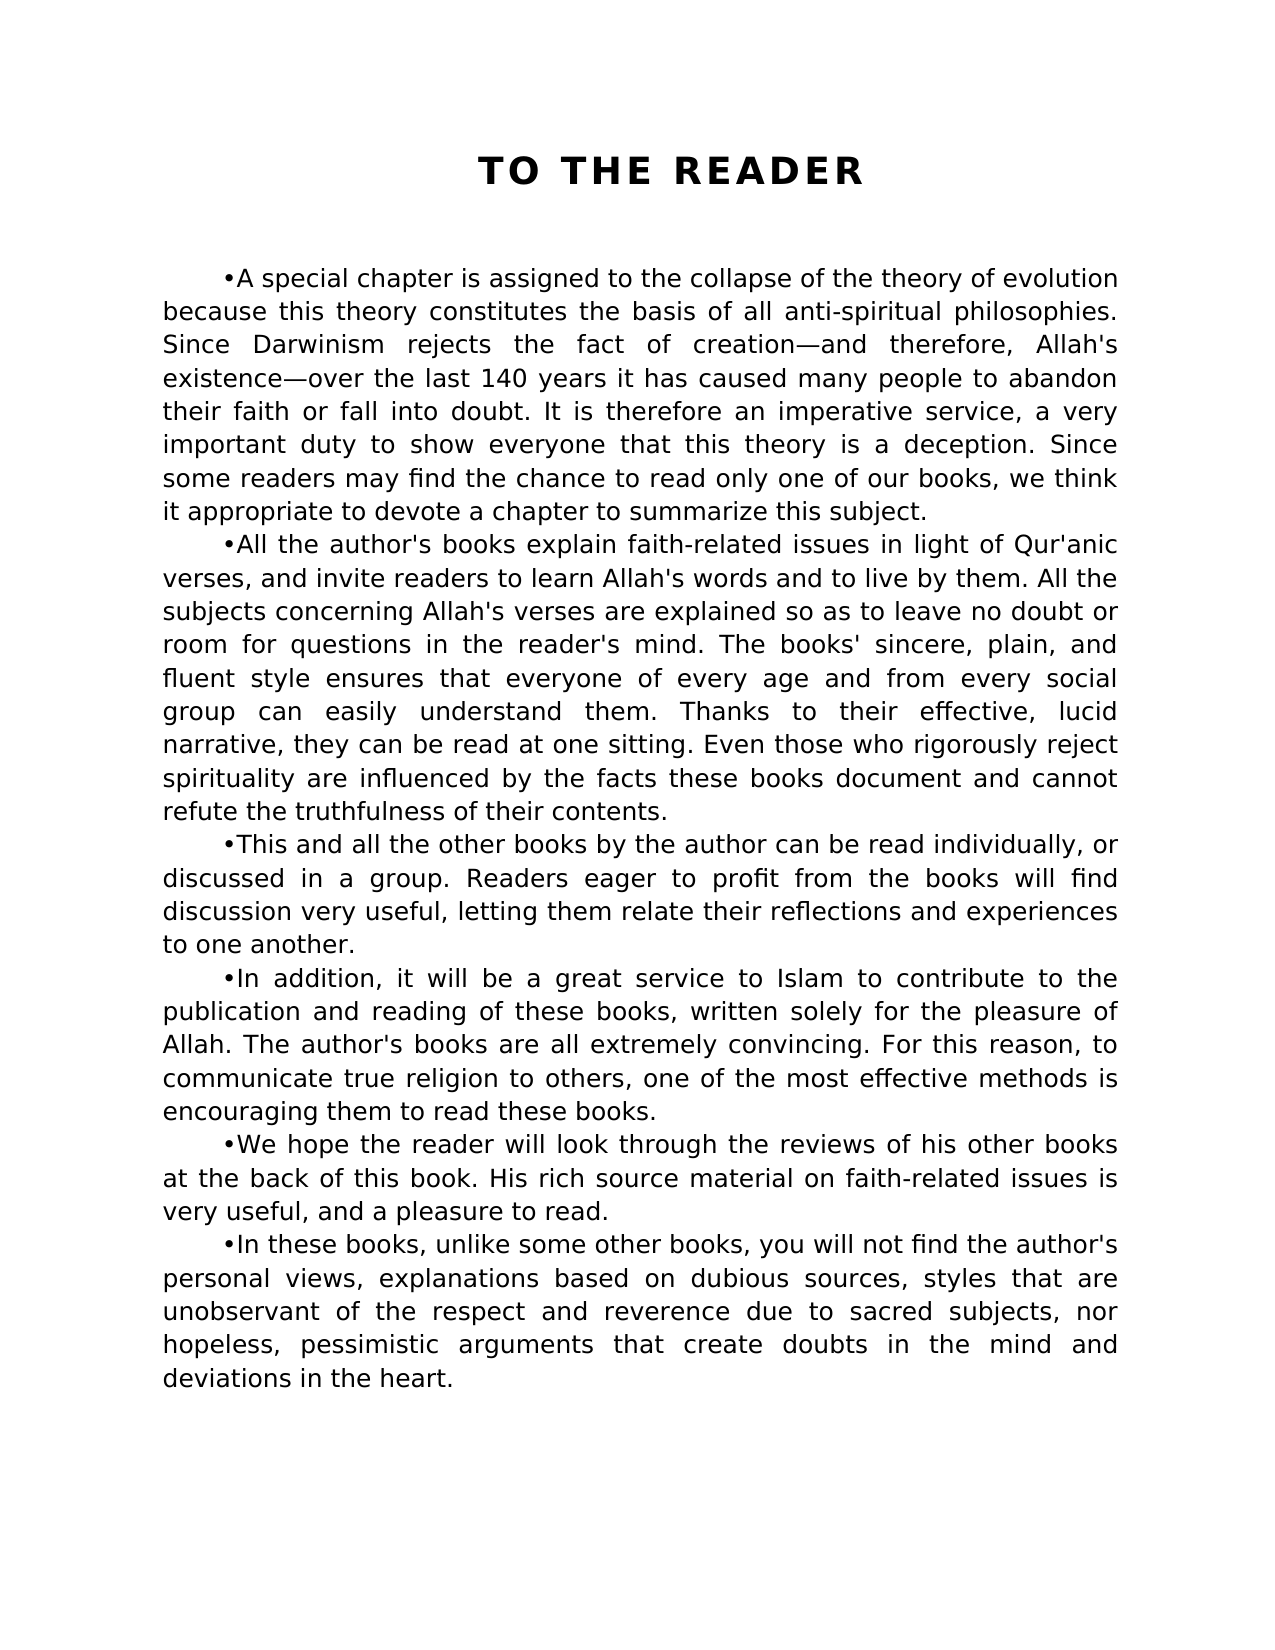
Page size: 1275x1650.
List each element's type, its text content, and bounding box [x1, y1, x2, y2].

text •All the author's books explain faith-related issues in light of Qur'anic verses, and invite readers to learn Allah's words and to live by them. All the subjects concerning Allah's verses are explained so as to leave no doubt or room for questions in the reader's mind. The books' sincere, plain, and fluent style ensures that everyone of every age and from every social group can easily understand them. Thanks to their effective, lucid narrative, they can be read at one sitting. Even those who rigorously reject spirituality are influenced by the facts these books document and cannot refute the truthfulness of their contents. [162, 527, 1119, 827]
text •In these books, unlike some other books, you will not find the author's personal views, explanations based on dubious sources, styles that are unobservant of the respect and reverence due to sacred subjects, nor hopeless, pessimistic arguments that create doubts in the mind and deviations in the heart. [162, 1227, 1119, 1394]
text •In addition, it will be a great service to Islam to contribute to the publication and reading of these books, written solely for the pleasure of Allah. The author's books are all extremely convincing. For this reason, to communicate true religion to others, one of the most effective methods is encouraging them to read these books. [162, 960, 1119, 1127]
text •A special chapter is assigned to the collapse of the theory of evolution because this theory constitutes the basis of all anti-spiritual philosophies. Since Darwinism rejects the fact of creation—and therefore, Allah's existence—over the last 140 years it has caused many people to abandon their faith or fall into doubt. It is therefore an imperative service, a very important duty to show everyone that this theory is a deception. Since some readers may find the chance to read only one of our books, we think it appropriate to devote a chapter to summarize this subject. [162, 260, 1119, 527]
text TO THE READER [162, 150, 1119, 194]
text •We hope the reader will look through the reviews of his other books at the back of this book. His rich source material on faith-related issues is very useful, and a pleasure to read. [162, 1127, 1119, 1227]
text •This and all the other books by the author can be read individually, or discussed in a group. Readers eager to profit from the books will find discussion very useful, letting them relate their reflections and experiences to one another. [162, 827, 1119, 960]
